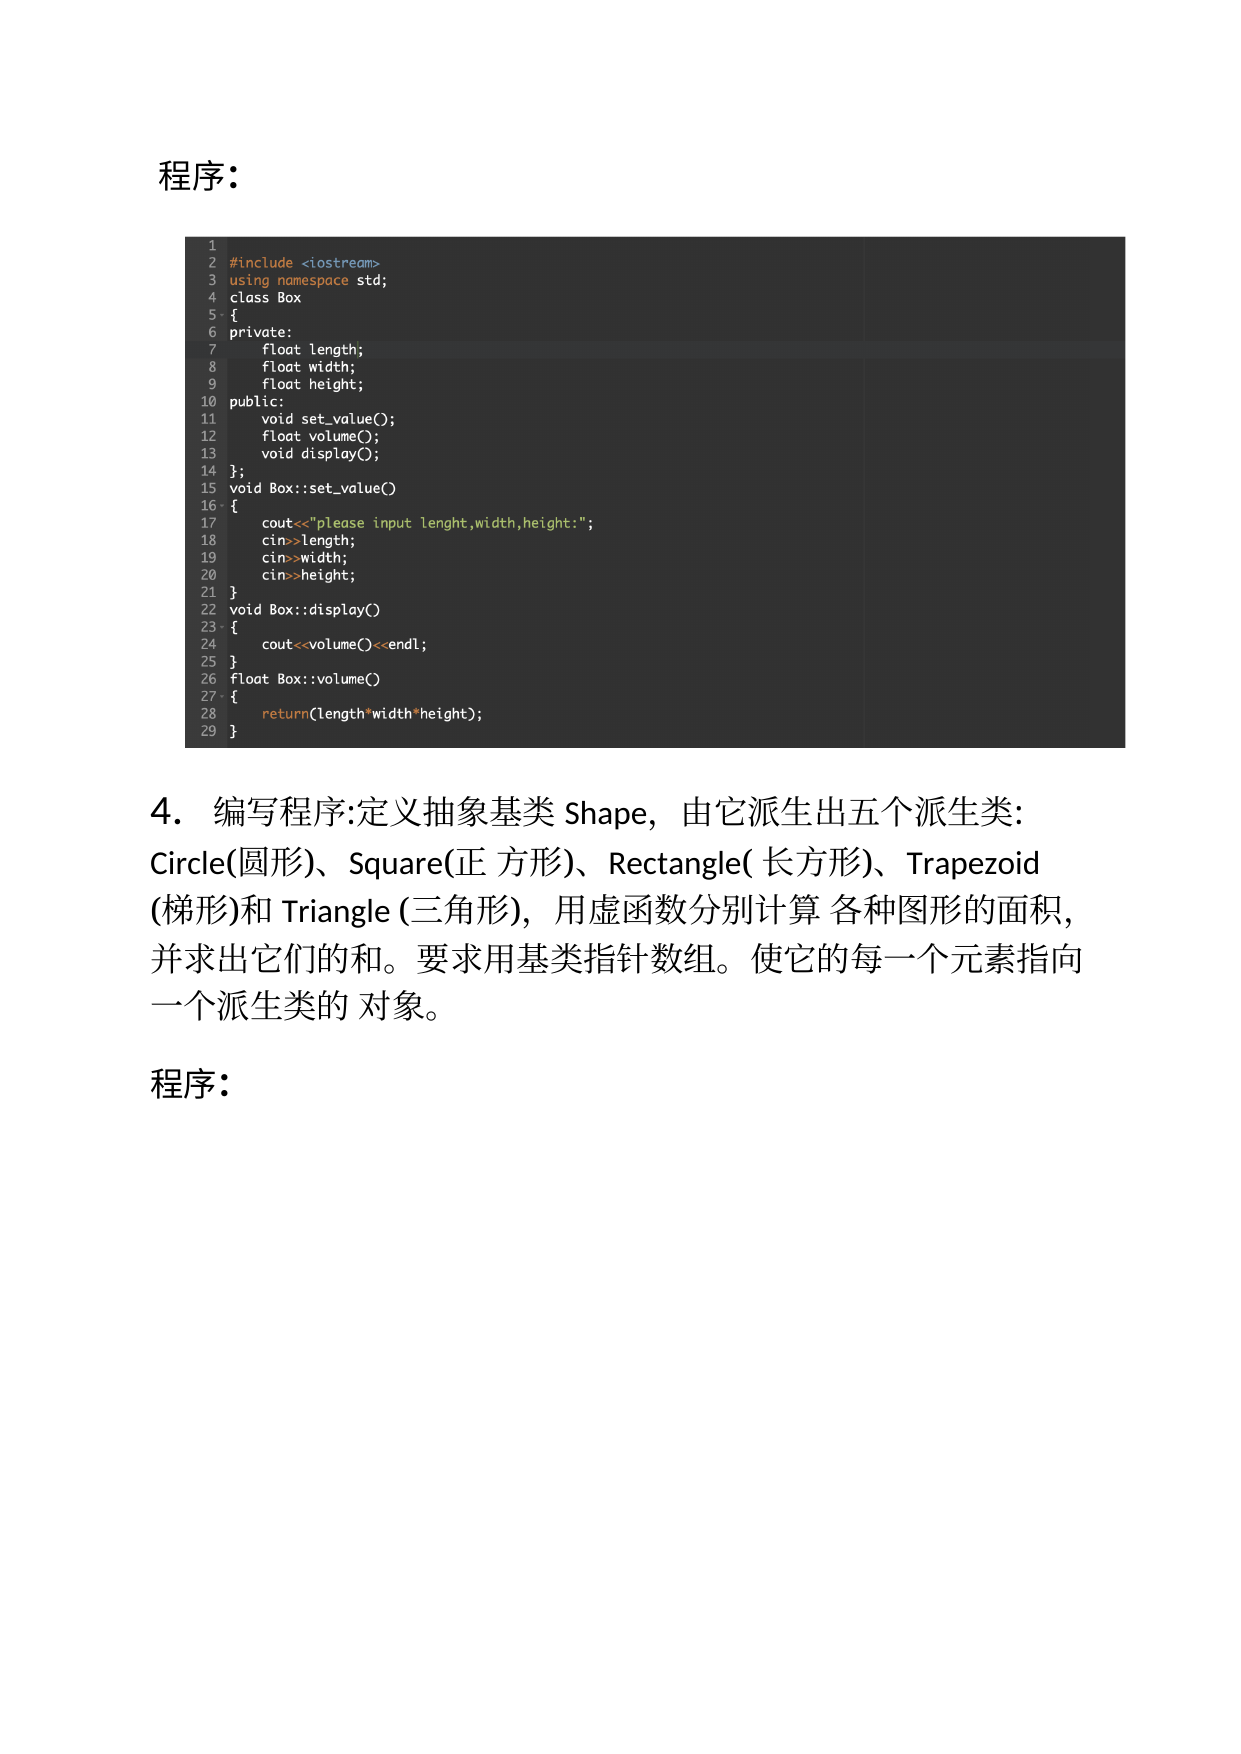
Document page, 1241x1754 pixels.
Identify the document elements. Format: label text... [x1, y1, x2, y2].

text 4．编写程序:定义抽象基类 Shape，由它派生出五个派生类:Circle(圆形)、Square(正 方形)、Rectangle( 长方形)、Trapezoid (梯形)和 Triangle (三角形)，用虚函数分别计算 各种图形的面积，并求出它们的和。要求用基类指针数组。使它的每一个元素指向一个派生类的 对象。 [150, 227, 1090, 1028]
text 程序： [150, 150, 1090, 198]
text 程序： [150, 1058, 1090, 1106]
picture [185, 236, 1126, 748]
